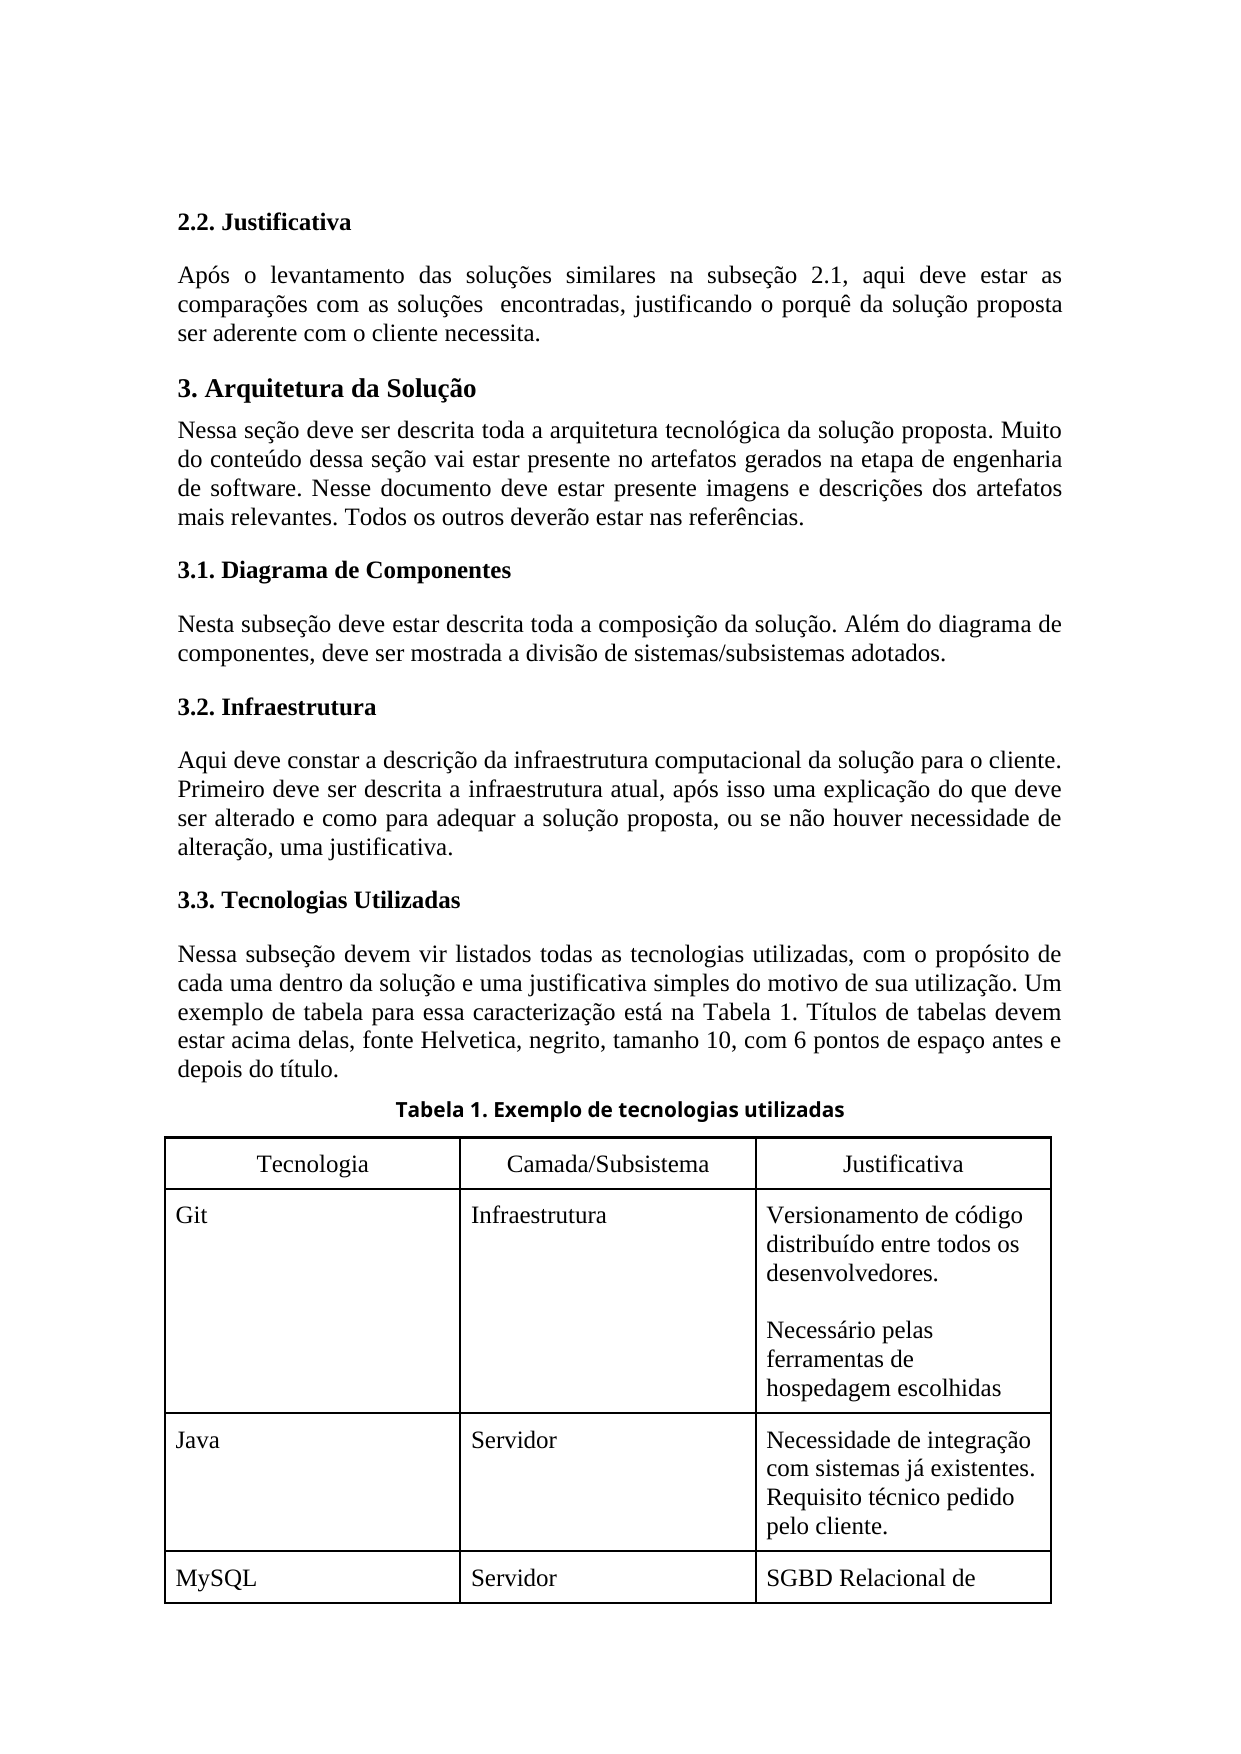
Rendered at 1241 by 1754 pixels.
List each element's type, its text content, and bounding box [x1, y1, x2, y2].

text 3.2. Infraestrutura [177, 692, 1063, 720]
table_cell MySQL [166, 1552, 459, 1602]
text 3.3. Tecnologias Utilizadas [177, 885, 1063, 914]
text 2.2. Justificativa [177, 207, 1063, 236]
table_cell Java [166, 1414, 459, 1550]
text Tabela 1. Exemplo de tecnologias utilizadas [224, 1095, 1016, 1124]
table_cell Servidor [461, 1414, 755, 1550]
table_cell SGBD Relacional de [757, 1552, 1050, 1602]
table_header Camada/Subsistema [461, 1139, 755, 1188]
text 3. Arquitetura da Solução [177, 372, 1063, 403]
text Nessa seção deve ser descrita toda a arquitetura tecnológica da solução proposta. Muito do conteúdo dessa seção vai estar presente no artefatos gerados na etapa de engenharia de software. Nesse documento deve estar presente imagens e descrições dos artefatos mais relevantes. Todos os outros deverão estar nas referências. [177, 415, 1063, 530]
table_cell Versionamento de código distribuído entre todos os desenvolvedores. Necessário pelas ferramentas de hospedagem escolhidas [757, 1190, 1050, 1412]
table_cell Git [166, 1190, 459, 1412]
text Aqui deve constar a descrição da infraestrutura computacional da solução para o cliente. Primeiro deve ser descrita a infraestrutura atual, após isso uma explicação do que deve ser alterado e como para adequar a solução proposta, ou se não houver necessidade de alteração, uma justificativa. [177, 745, 1063, 860]
text Nesta subseção deve estar descrita toda a composição da solução. Além do diagrama de componentes, deve ser mostrada a divisão de sistemas/subsistemas adotados. [177, 609, 1063, 667]
text 3.1. Diagrama de Componentes [177, 555, 1063, 584]
table_header Justificativa [757, 1139, 1050, 1188]
table_cell Servidor [461, 1552, 755, 1602]
text Nessa subseção devem vir listados todas as tecnologias utilizadas, com o propósito de cada uma dentro da solução e uma justificativa simples do motivo de sua utilização. Um exemplo de tabela para essa caracterização está na Tabela 1. Títulos de tabelas devem estar acima delas, fonte Helvetica, negrito, tamanho 10, com 6 pontos de espaço antes e depois do título. [177, 939, 1063, 1083]
text Após o levantamento das soluções similares na subseção 2.1, aqui deve estar as comparações com as soluções encontradas, justificando o porquê da solução proposta ser aderente com o cliente necessita. [177, 261, 1063, 347]
table_header Tecnologia [166, 1139, 459, 1188]
table_cell Necessidade de integração com sistemas já existentes. Requisito técnico pedido pelo cliente. [757, 1414, 1050, 1550]
table_cell Infraestrutura [461, 1190, 755, 1412]
